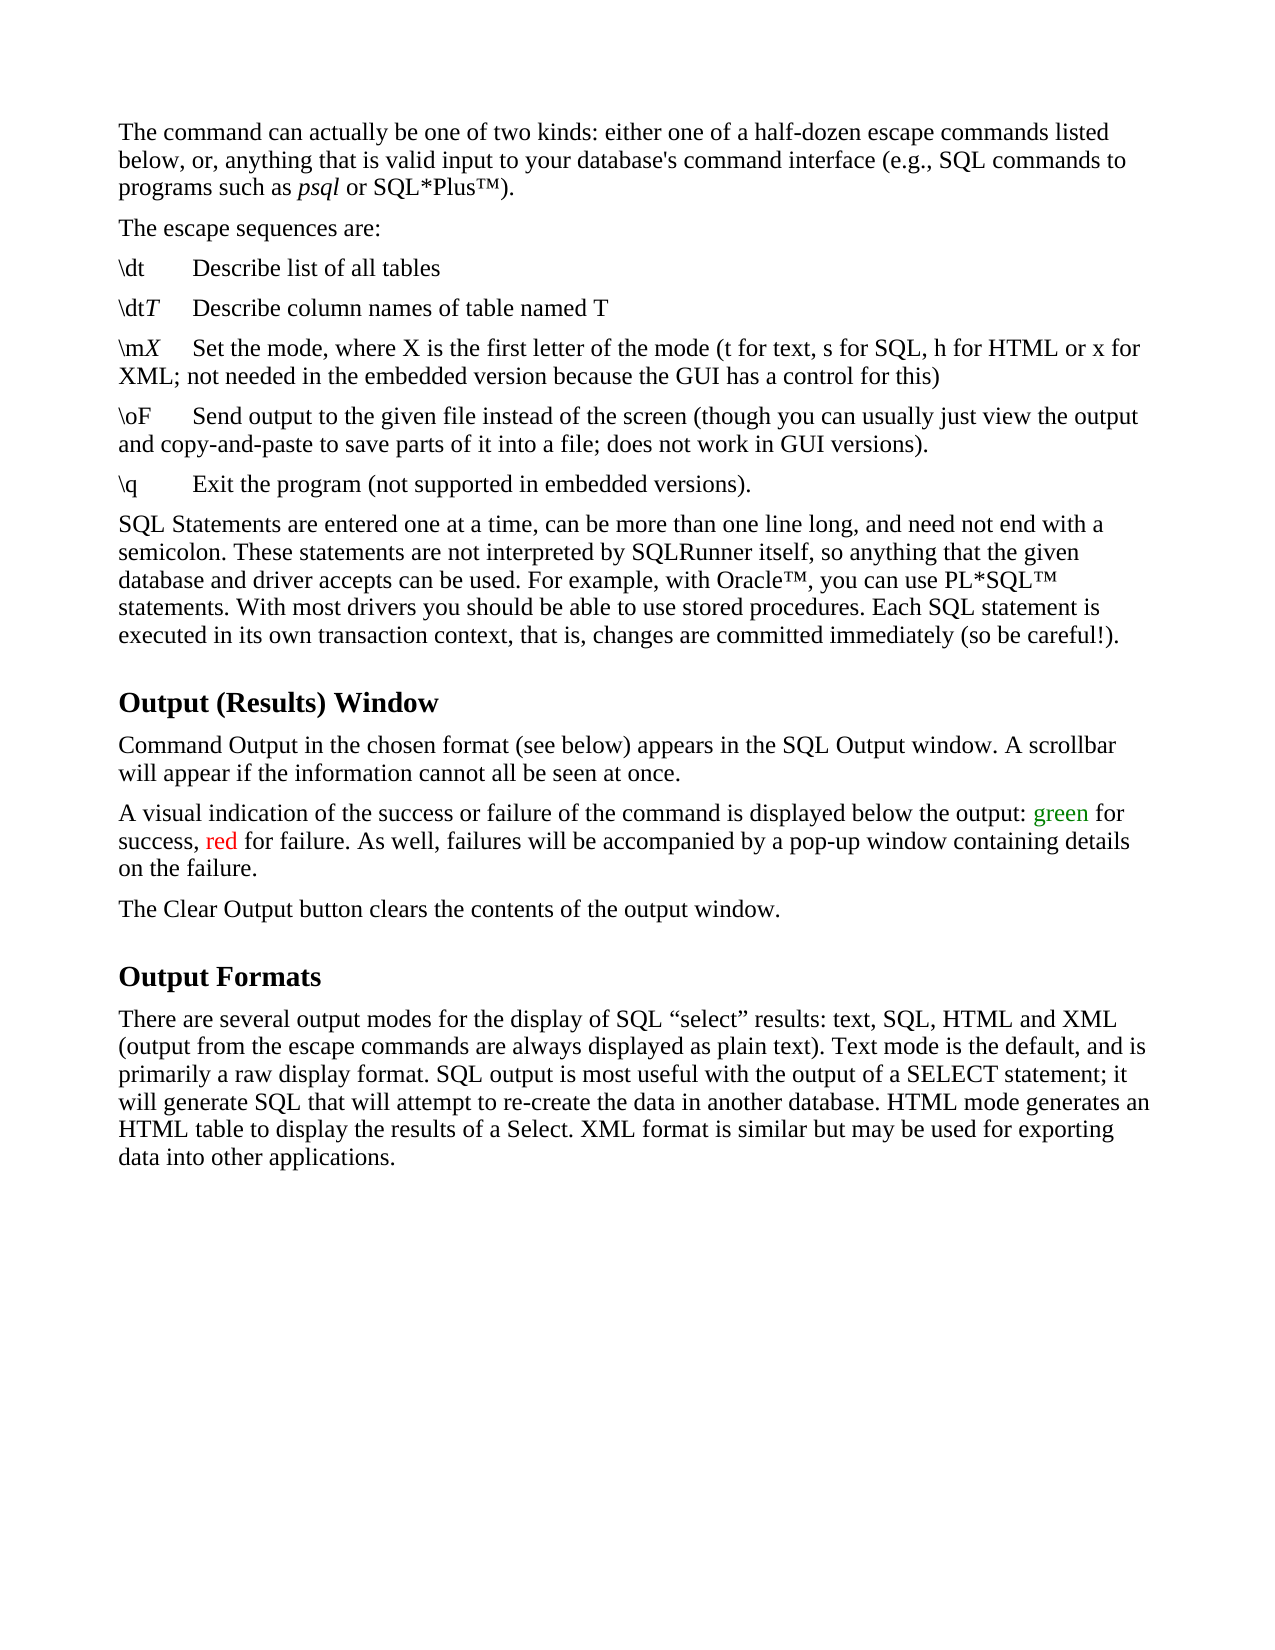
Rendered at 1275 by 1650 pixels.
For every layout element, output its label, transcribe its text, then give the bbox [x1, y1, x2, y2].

text \mX Set the mode, where X is the first letter of the mode (t for text, s for SQL, h for HTML or x for XML; not needed in the embedded version because the GUI has a control for this) [118, 334, 1157, 390]
text There are several output modes for the display of SQL “select” results: text, SQL, HTML and XML (output from the escape commands are always displayed as plain text). Text mode is the default, and is primarily a raw display format. SQL output is most useful with the output of a SELECT statement; it will generate SQL that will attempt to re-create the data in another database. HTML mode generates an HTML table to display the results of a Select. XML format is similar but may be used for exporting data into other applications. [118, 1005, 1157, 1171]
text The Clear Output button clears the contents of the output window. [118, 895, 1157, 922]
text Command Output in the chosen format (see below) appears in the SQL Output window. A scrollbar will appear if the information cannot all be seen at once. [118, 731, 1157, 787]
subtitle Output (Results) Window [118, 686, 1157, 719]
text \dtT Describe column names of table named T [118, 294, 1157, 322]
text \dt Describe list of all tables [118, 254, 1157, 282]
text \q Exit the program (not supported in embedded versions). [118, 470, 1157, 498]
text A visual indication of the success or failure of the command is displayed below the output: green for success, red for failure. As well, failures will be accompanied by a pop-up window containing details on the failure. [118, 799, 1157, 882]
subtitle Output Formats [118, 960, 1157, 992]
text \oF Send output to the given file instead of the screen (though you can usually just view the output and copy-and-paste to save parts of it into a file; does not work in GUI versions). [118, 402, 1157, 458]
text SQL Statements are entered one at a time, can be more than one line long, and need not end with a semicolon. These statements are not interpreted by SQLRunner itself, so anything that the given database and driver accepts can be used. For example, with Oracle™, you can use PL*SQL™ statements. With most drivers you should be able to use stored procedures. Each SQL statement is executed in its own transaction context, that is, changes are committed immediately (so be careful!). [118, 510, 1157, 649]
text The command can actually be one of two kinds: either one of a half-dozen escape commands listed below, or, anything that is valid input to your database's command interface (e.g., SQL commands to programs such as psql or SQL*Plus™). [118, 118, 1157, 201]
text The escape sequences are: [118, 214, 1157, 241]
